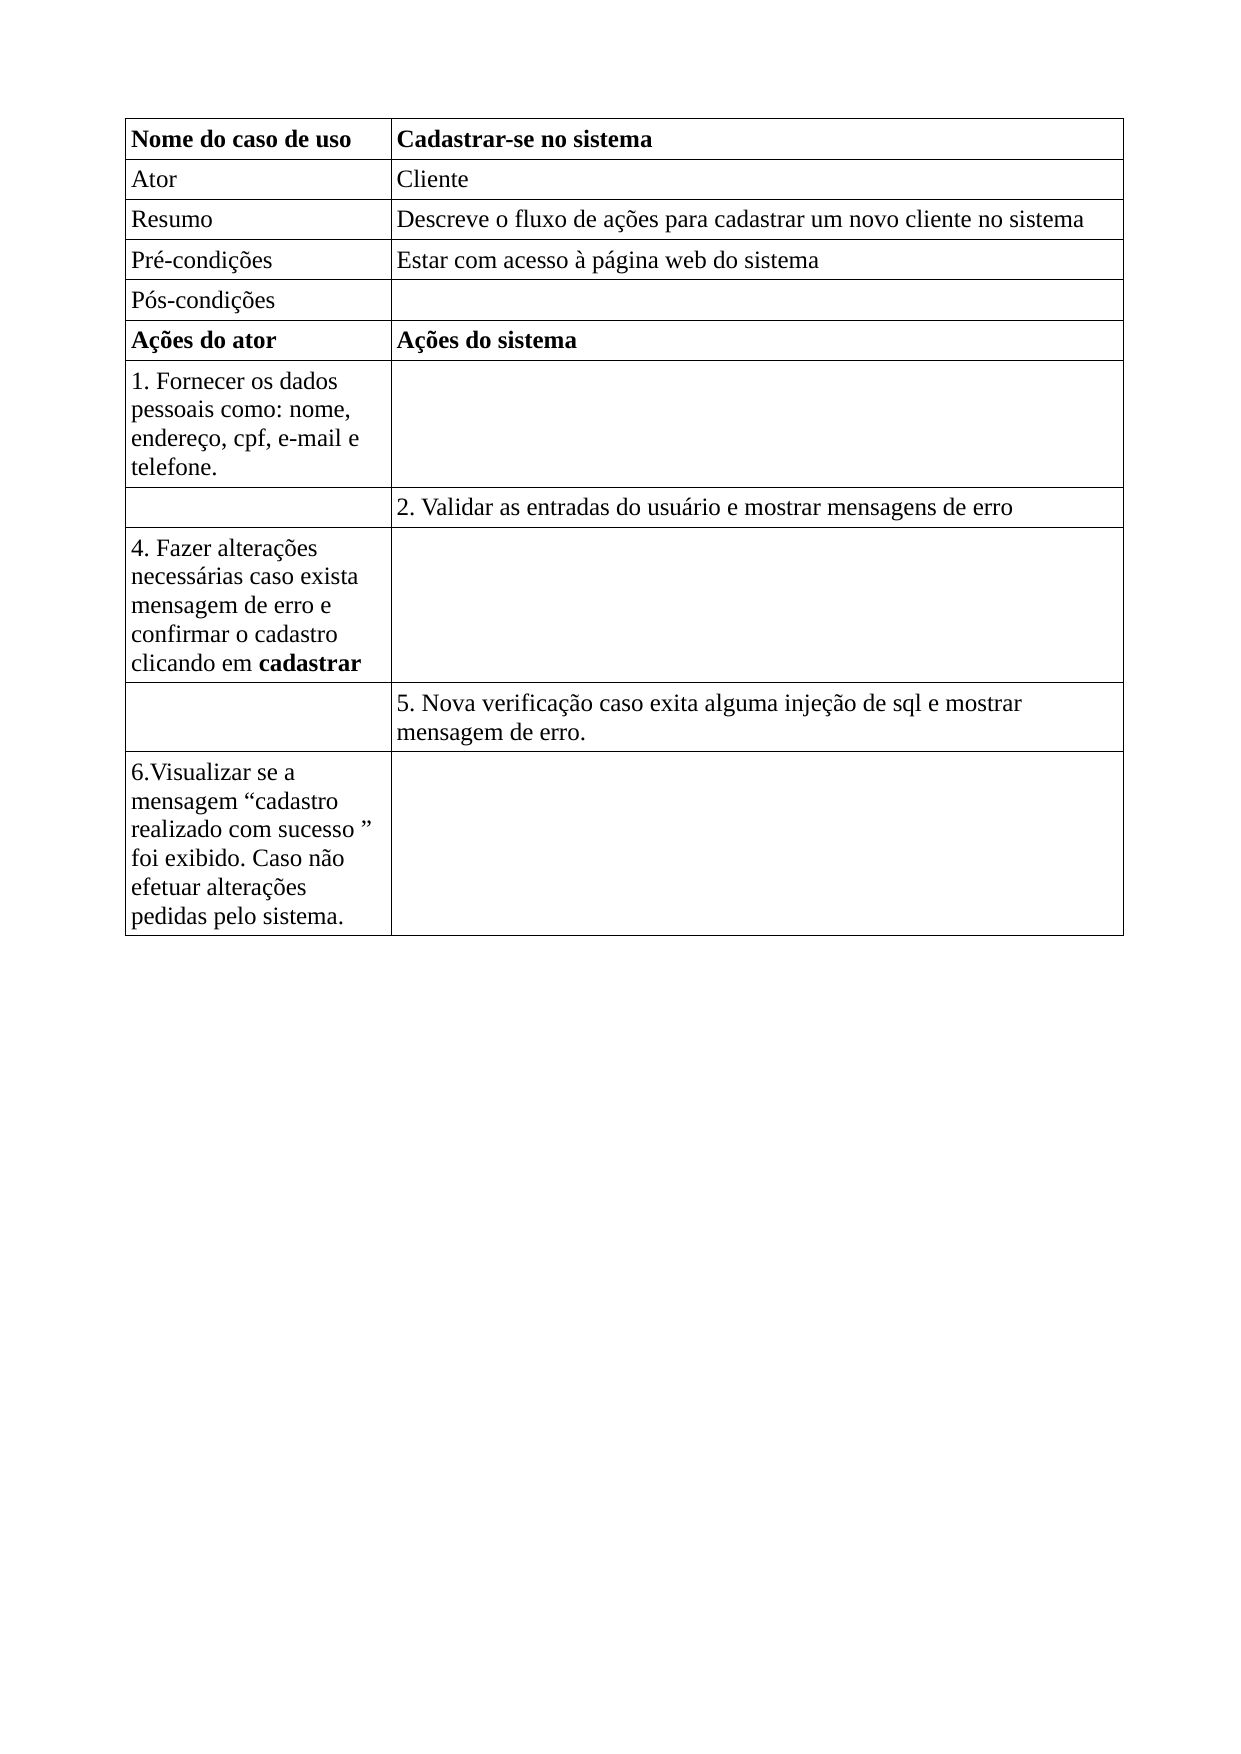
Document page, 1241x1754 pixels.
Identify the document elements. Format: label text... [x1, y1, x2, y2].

table_cell Ator [126, 160, 391, 199]
table_cell Pós-condições [126, 280, 391, 320]
table_cell [392, 361, 1123, 487]
table_cell Estar com acesso à página web do sistema [392, 240, 1123, 279]
table_cell 6.Visualizar se a mensagem “cadastro realizado com sucesso ” foi exibido. Caso não efetuar alterações pedidas pelo sistema. [126, 752, 391, 935]
table_header Nome do caso de uso [126, 119, 391, 158]
table_cell [392, 528, 1123, 682]
table_cell Pré-condições [126, 240, 391, 279]
table_cell [126, 488, 391, 527]
table_cell Ações do sistema [392, 321, 1123, 360]
table_cell Resumo [126, 200, 391, 239]
table_cell Ações do ator [126, 321, 391, 360]
table_cell 5. Nova verificação caso exita alguma injeção de sql e mostrar mensagem de erro. [392, 683, 1123, 751]
table_cell [392, 280, 1123, 320]
table_cell Descreve o fluxo de ações para cadastrar um novo cliente no sistema [392, 200, 1123, 239]
table_cell Cliente [392, 160, 1123, 199]
table_cell 2. Validar as entradas do usuário e mostrar mensagens de erro [392, 488, 1123, 527]
table_cell [392, 752, 1123, 935]
table_cell [126, 683, 391, 751]
table_cell 1. Fornecer os dados pessoais como: nome, endereço, cpf, e-mail e telefone. [126, 361, 391, 487]
table_cell 4. Fazer alterações necessárias caso exista mensagem de erro e confirmar o cadastro clicando em cadastrar [126, 528, 391, 682]
table_header Cadastrar-se no sistema [392, 119, 1123, 158]
